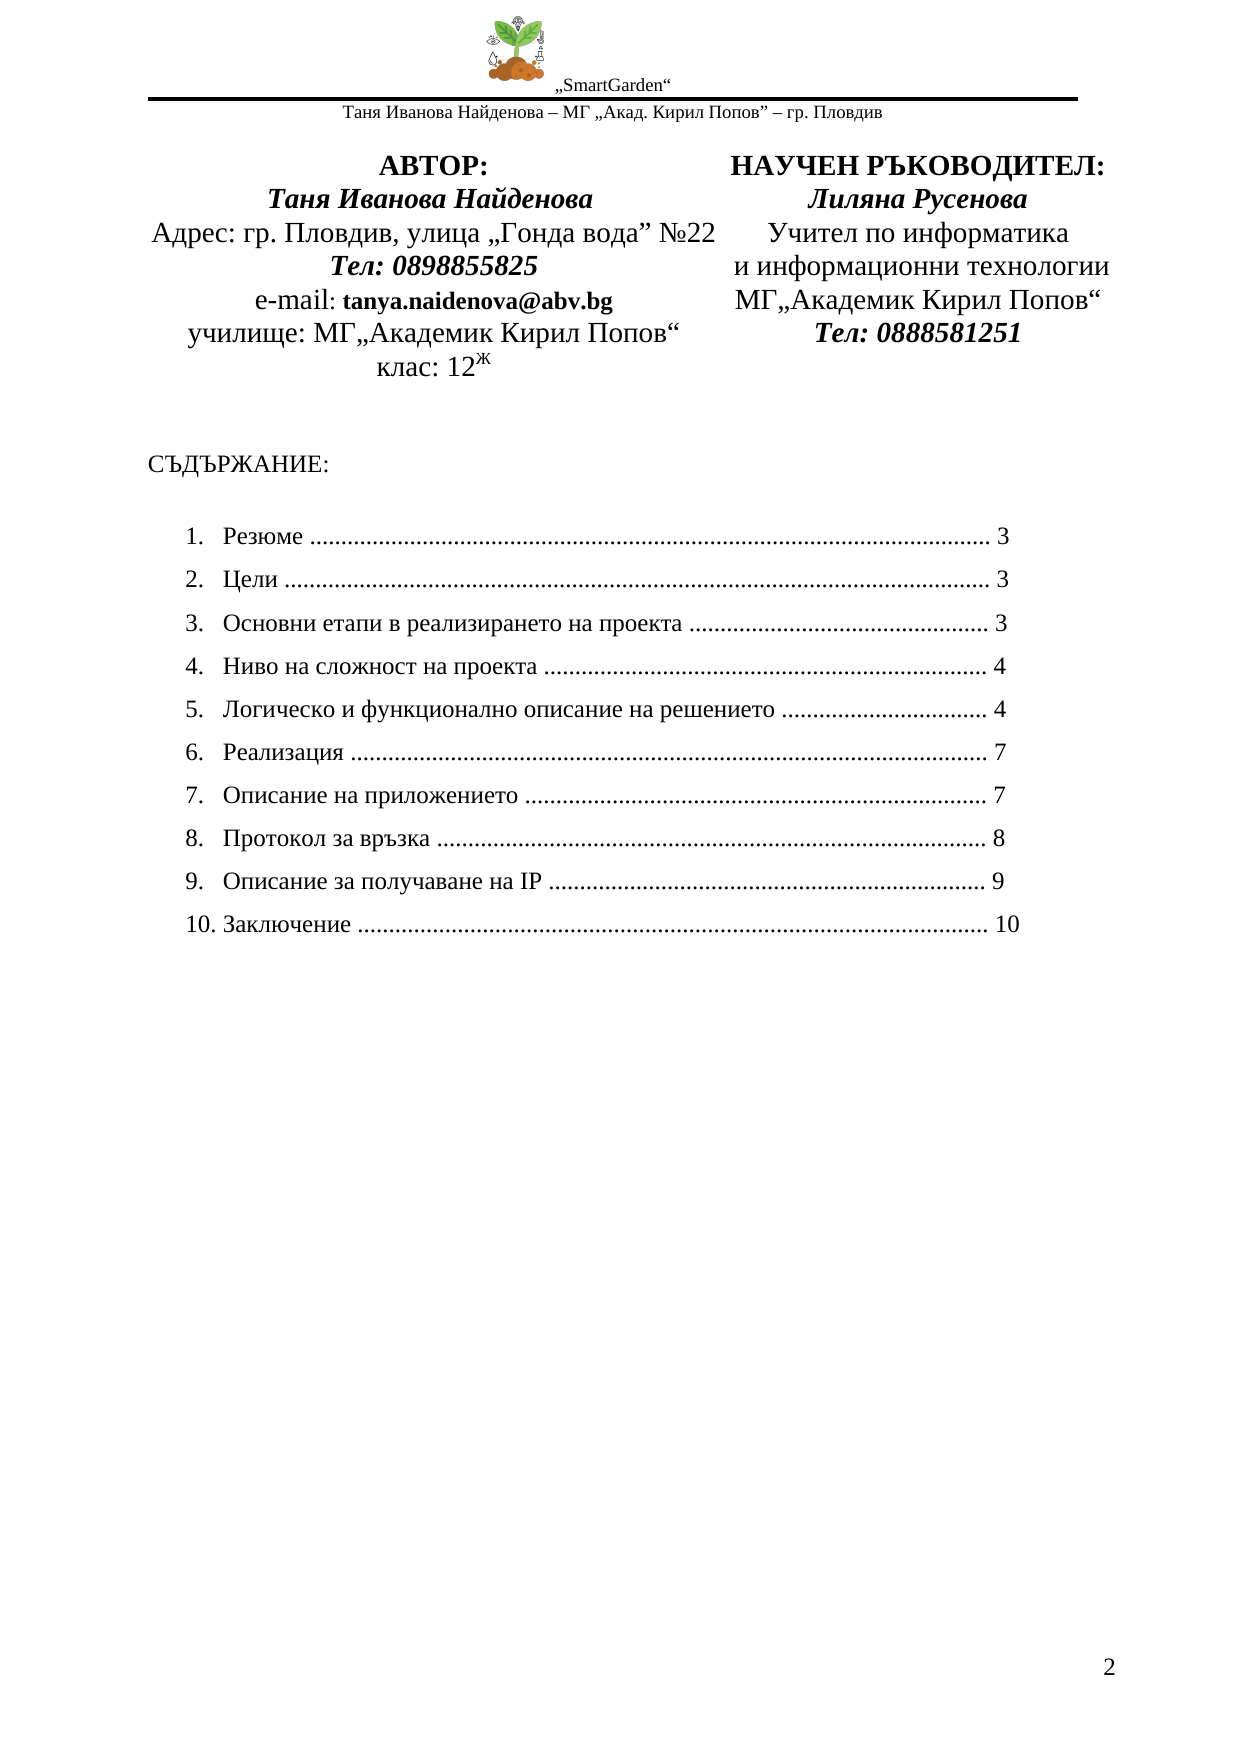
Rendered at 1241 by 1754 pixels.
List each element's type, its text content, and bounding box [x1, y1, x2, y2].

list Цели ................................................................................................................. 3 [185, 564, 1116, 593]
list Заключение ..................................................................................................... 10 [185, 909, 1116, 938]
list Описание за получаване на IP ...................................................................... 9 [185, 866, 1116, 895]
list Реализация ...................................................................................................... 7 [185, 737, 1116, 766]
list Логическо и функционално описание на решението ................................. 4 [185, 694, 1116, 723]
list Резюме ............................................................................................................. 3 [185, 521, 1116, 550]
table_header АВТОР: Таня Иванова Найденова Адрес: гр. Пловдив, улица „Гонда вода” №22 Тел: 0898855825 e-mail: tanya.naidenova@abv.bg училище: МГ„Академик Кирил Попов“ клас: 12Ж [148, 148, 719, 416]
text СЪДЪРЖАНИЕ: [148, 449, 1116, 478]
picture [486, 11, 544, 86]
list Описание на приложението .......................................................................... 7 [185, 780, 1116, 809]
list Основни етапи в реализирането на проекта ................................................ 3 [185, 608, 1116, 636]
list Ниво на сложност на проекта ....................................................................... 4 [185, 651, 1116, 679]
list Протокол за връзка ........................................................................................ 8 [185, 823, 1116, 852]
table_header НАУЧЕН РЪКОВОДИТЕЛ: Лиляна Русенова Учител по информатика и информационни технологии МГ„Академик Кирил Попов“ Тел: 0888581251 [720, 148, 1116, 416]
